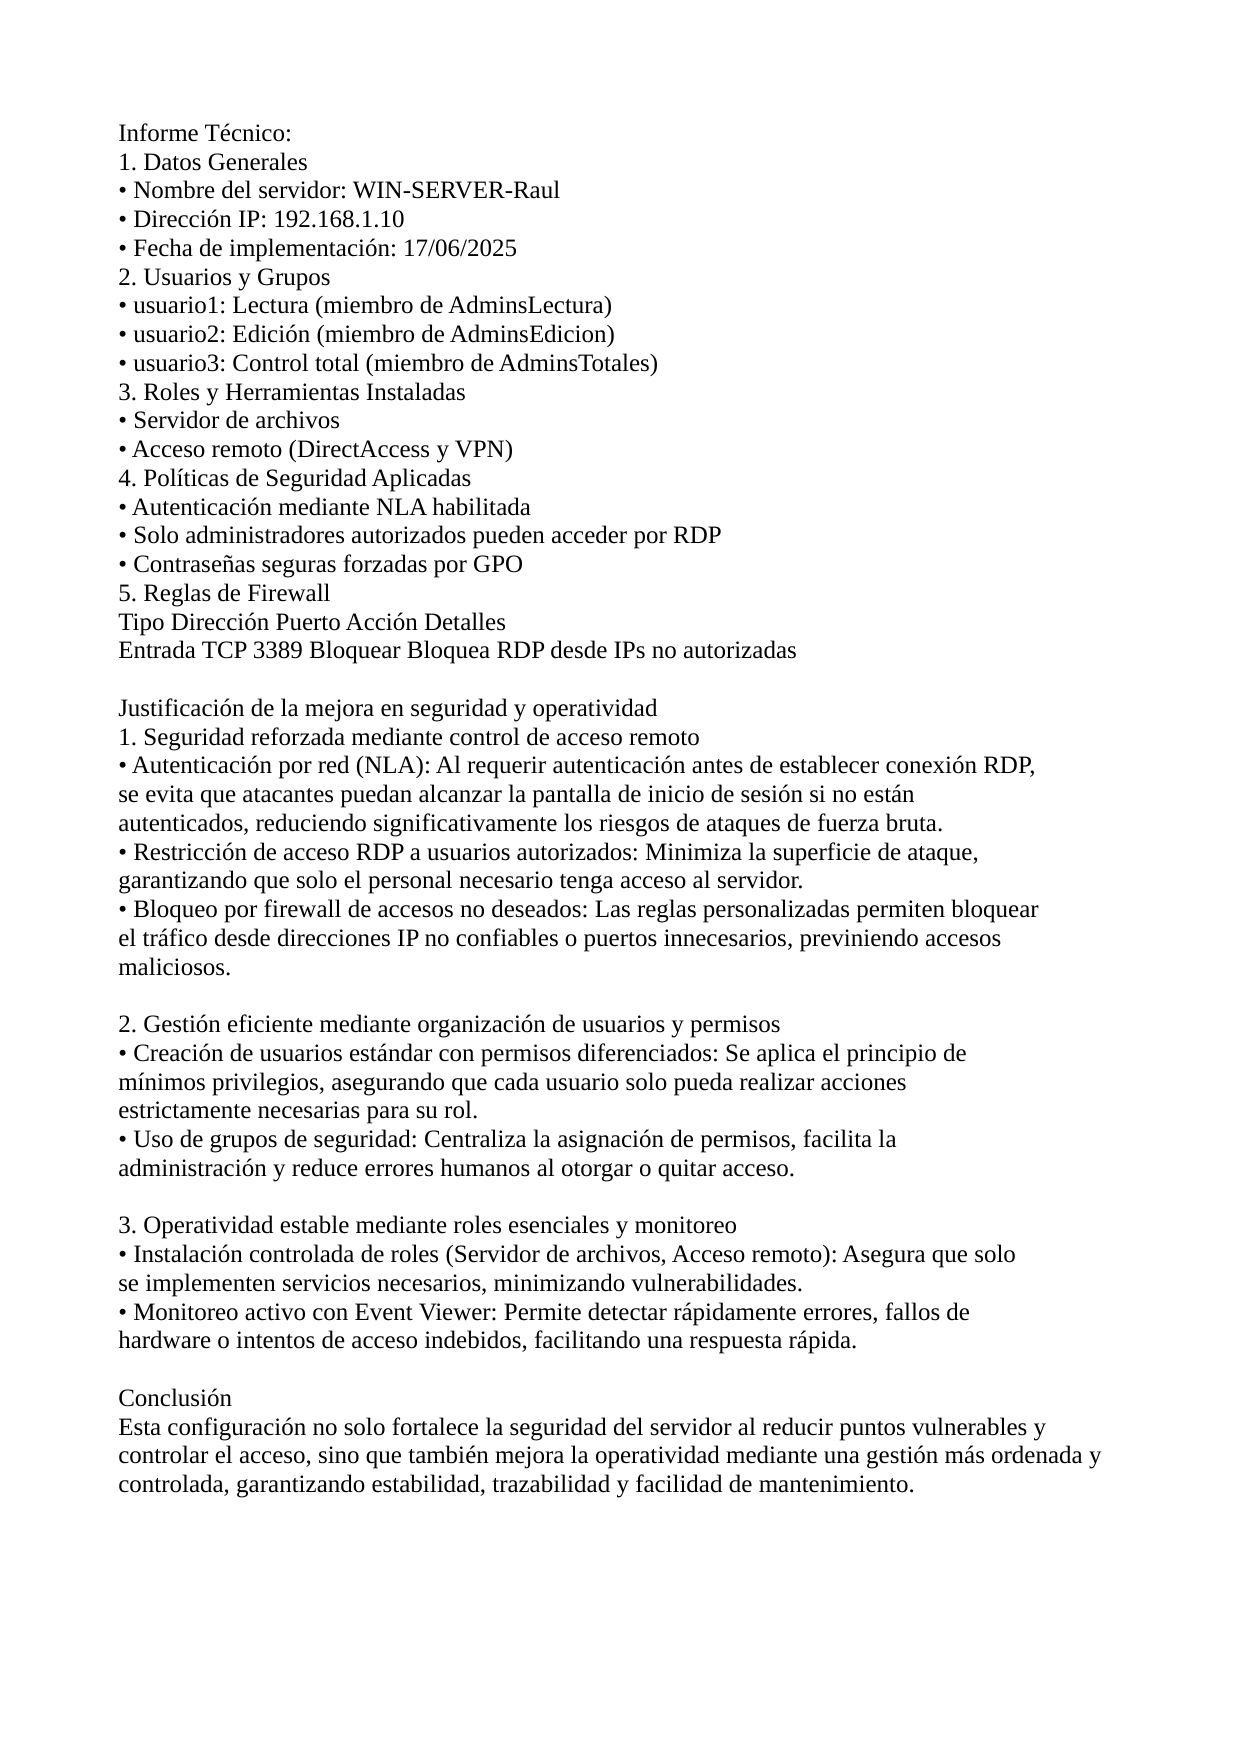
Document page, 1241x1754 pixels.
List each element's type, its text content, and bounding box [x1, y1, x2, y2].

text • Solo administradores autorizados pueden acceder por RDP [118, 521, 1122, 549]
text • Uso de grupos de seguridad: Centraliza la asignación de permisos, facilita la [118, 1124, 1122, 1153]
text Tipo Dirección Puerto Acción Detalles [118, 607, 1122, 636]
text 1. Datos Generales [118, 147, 1122, 176]
text se implementen servicios necesarios, minimizando vulnerabilidades. [118, 1268, 1122, 1297]
text • Servidor de archivos [118, 406, 1122, 434]
text • Creación de usuarios estándar con permisos diferenciados: Se aplica el principio de [118, 1038, 1122, 1067]
text • Acceso remoto (DirectAccess y VPN) [118, 434, 1122, 463]
text • usuario2: Edición (miembro de AdminsEdicion) [118, 319, 1122, 348]
text • usuario1: Lectura (miembro de AdminsLectura) [118, 291, 1122, 319]
text • Dirección IP: 192.168.1.10 [118, 204, 1122, 233]
text • Restricción de acceso RDP a usuarios autorizados: Minimiza la superficie de ataque, [118, 837, 1122, 866]
text Esta configuración no solo fortalece la seguridad del servidor al reducir puntos vulnerables y [118, 1412, 1122, 1441]
text hardware o intentos de acceso indebidos, facilitando una respuesta rápida. [118, 1326, 1122, 1354]
text 3. Operatividad estable mediante roles esenciales y monitoreo [118, 1211, 1122, 1239]
text maliciosos. [118, 952, 1122, 981]
text • Monitoreo activo con Event Viewer: Permite detectar rápidamente errores, fallos de [118, 1297, 1122, 1326]
text 1. Seguridad reforzada mediante control de acceso remoto [118, 722, 1122, 751]
text el tráfico desde direcciones IP no confiables o puertos innecesarios, previniendo accesos [118, 923, 1122, 952]
text • Fecha de implementación: 17/06/2025 [118, 233, 1122, 262]
text 5. Reglas de Firewall [118, 578, 1122, 607]
text Conclusión [118, 1383, 1122, 1412]
text se evita que atacantes puedan alcanzar la pantalla de inicio de sesión si no están [118, 779, 1122, 808]
text administración y reduce errores humanos al otorgar o quitar acceso. [118, 1153, 1122, 1182]
text • Bloqueo por firewall de accesos no deseados: Las reglas personalizadas permiten bloquear [118, 894, 1122, 923]
text 2. Gestión eficiente mediante organización de usuarios y permisos [118, 1009, 1122, 1038]
text mínimos privilegios, asegurando que cada usuario solo pueda realizar acciones [118, 1067, 1122, 1096]
text controlada, garantizando estabilidad, trazabilidad y facilidad de mantenimiento. [118, 1469, 1122, 1498]
text • Nombre del servidor: WIN-SERVER-Raul [118, 176, 1122, 204]
text • Autenticación por red (NLA): Al requerir autenticación antes de establecer conexión RDP, [118, 751, 1122, 779]
text Justificación de la mejora en seguridad y operatividad [118, 693, 1122, 722]
text 3. Roles y Herramientas Instaladas [118, 377, 1122, 406]
text autenticados, reduciendo significativamente los riesgos de ataques de fuerza bruta. [118, 808, 1122, 837]
text Entrada TCP 3389 Bloquear Bloquea RDP desde IPs no autorizadas [118, 636, 1122, 664]
text 2. Usuarios y Grupos [118, 262, 1122, 291]
text estrictamente necesarias para su rol. [118, 1096, 1122, 1124]
text • Autenticación mediante NLA habilitada [118, 492, 1122, 521]
text • Instalación controlada de roles (Servidor de archivos, Acceso remoto): Asegura que solo [118, 1239, 1122, 1268]
text Informe Técnico: [118, 118, 1122, 147]
text garantizando que solo el personal necesario tenga acceso al servidor. [118, 866, 1122, 894]
text controlar el acceso, sino que también mejora la operatividad mediante una gestión más ordenada y [118, 1441, 1122, 1469]
text • Contraseñas seguras forzadas por GPO [118, 549, 1122, 578]
text 4. Políticas de Seguridad Aplicadas [118, 463, 1122, 492]
text • usuario3: Control total (miembro de AdminsTotales) [118, 348, 1122, 377]
